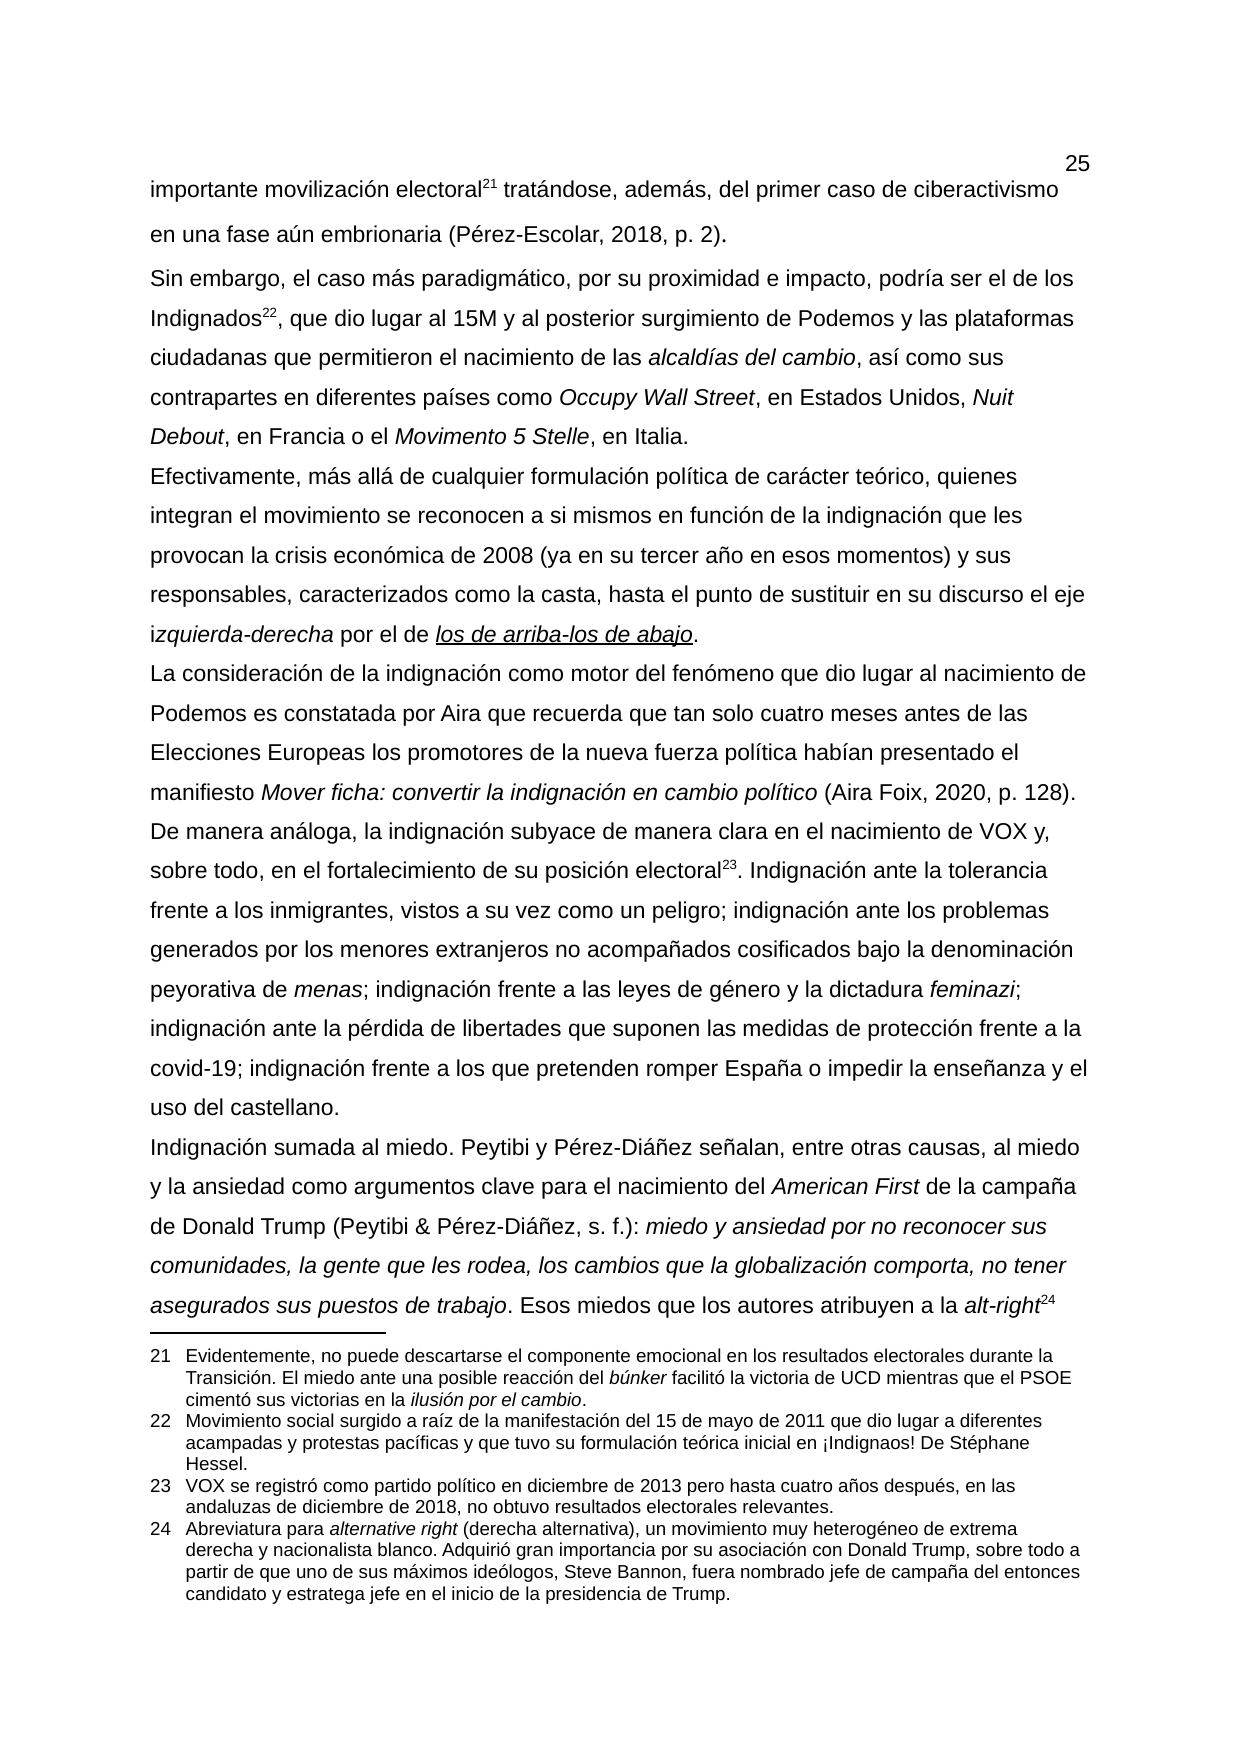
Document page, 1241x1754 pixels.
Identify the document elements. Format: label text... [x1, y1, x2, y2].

text Sin embargo, el caso más paradigmático, por su proximidad e impacto, podría ser el de los Indignados, que dio lugar al 15M y al posterior surgimiento de Podemos y las plataformas ciudadanas que permitieron el nacimiento de las alcaldías del cambio, así como sus contrapartes en diferentes países como Occupy Wall Street, en Estados Unidos, Nuit Debout, en Francia o el Movimento 5 Stelle, en Italia. [150, 265, 1090, 449]
text Abreviatura para alternative right (derecha alternativa), un movimiento muy heterogéneo de extrema derecha y nacionalista blanco. Adquirió gran importancia por su asociación con Donald Trump, sobre todo a partir de que uno de sus máximos ideólogos, Steve Bannon, fuera nombrado jefe de campaña del entonces candidato y estratega jefe en el inicio de la presidencia de Trump. [150, 1518, 1090, 1604]
text De manera análoga, la indignación subyace de manera clara en el nacimiento de VOX y, sobre todo, en el fortalecimiento de su posición electoral. Indignación ante la tolerancia frente a los inmigrantes, vistos a su vez como un peligro; indignación ante los problemas generados por los menores extranjeros no acompañados cosificados bajo la denominación peyorativa de menas; indignación frente a las leyes de género y la dictadura feminazi; indignación ante la pérdida de libertades que suponen las medidas de protección frente a la covid-19; indignación frente a los que pretenden romper España o impedir la enseñanza y el uso del castellano. [150, 818, 1090, 1121]
text Movimiento social surgido a raíz de la manifestación del 15 de mayo de 2011 que dio lugar a diferentes acampadas y protestas pacíficas y que tuvo su formulación teórica inicial en ¡Indignaos! De Stéphane Hessel. [150, 1410, 1090, 1474]
text importante movilización electoral tratándose, además, del primer caso de ciberactivismo en una fase aún embrionaria (Pérez-Escolar, 2018, p. 2). [150, 176, 1090, 249]
text VOX se registró como partido político en diciembre de 2013 pero hasta cuatro años después, en las andaluzas de diciembre de 2018, no obtuvo resultados electorales relevantes. [150, 1474, 1090, 1518]
text Evidentemente, no puede descartarse el componente emocional en los resultados electorales durante la Transición. El miedo ante una posible reacción del búnker facilitó la victoria de UCD mientras que el PSOE cimentó sus victorias en la ilusión por el cambio. [150, 1345, 1090, 1410]
text Efectivamente, más allá de cualquier formulación política de carácter teórico, quienes integran el movimiento se reconocen a si mismos en función de la indignación que les provocan la crisis económica de 2008 (ya en su tercer año en esos momentos) y sus responsables, caracterizados como la casta, hasta el punto de sustituir en su discurso el eje izquierda-derecha por el de los de arriba-los de abajo. [150, 463, 1090, 647]
text La consideración de la indignación como motor del fenómeno que dio lugar al nacimiento de Podemos es constatada por Aira que recuerda que tan solo cuatro meses antes de las Elecciones Europeas los promotores de la nueva fuerza política habían presentado el manifiesto Mover ficha: convertir la indignación en cambio político (Aira Foix, 2020, p. 128). [150, 660, 1090, 805]
text Indignación sumada al miedo. Peytibi y Pérez-Diáñez señalan, entre otras causas, al miedo y la ansiedad como argumentos clave para el nacimiento del American First de la campaña de Donald Trump (Peytibi & Pérez-Diáñez, s. f.): miedo y ansiedad por no reconocer sus comunidades, la gente que les rodea, los cambios que la globalización comporta, no tener asegurados sus puestos de trabajo. Esos miedos que los autores atribuyen a la alt-right parecen perfectamente predicables de los votantes de VOX. [150, 1134, 1090, 1318]
